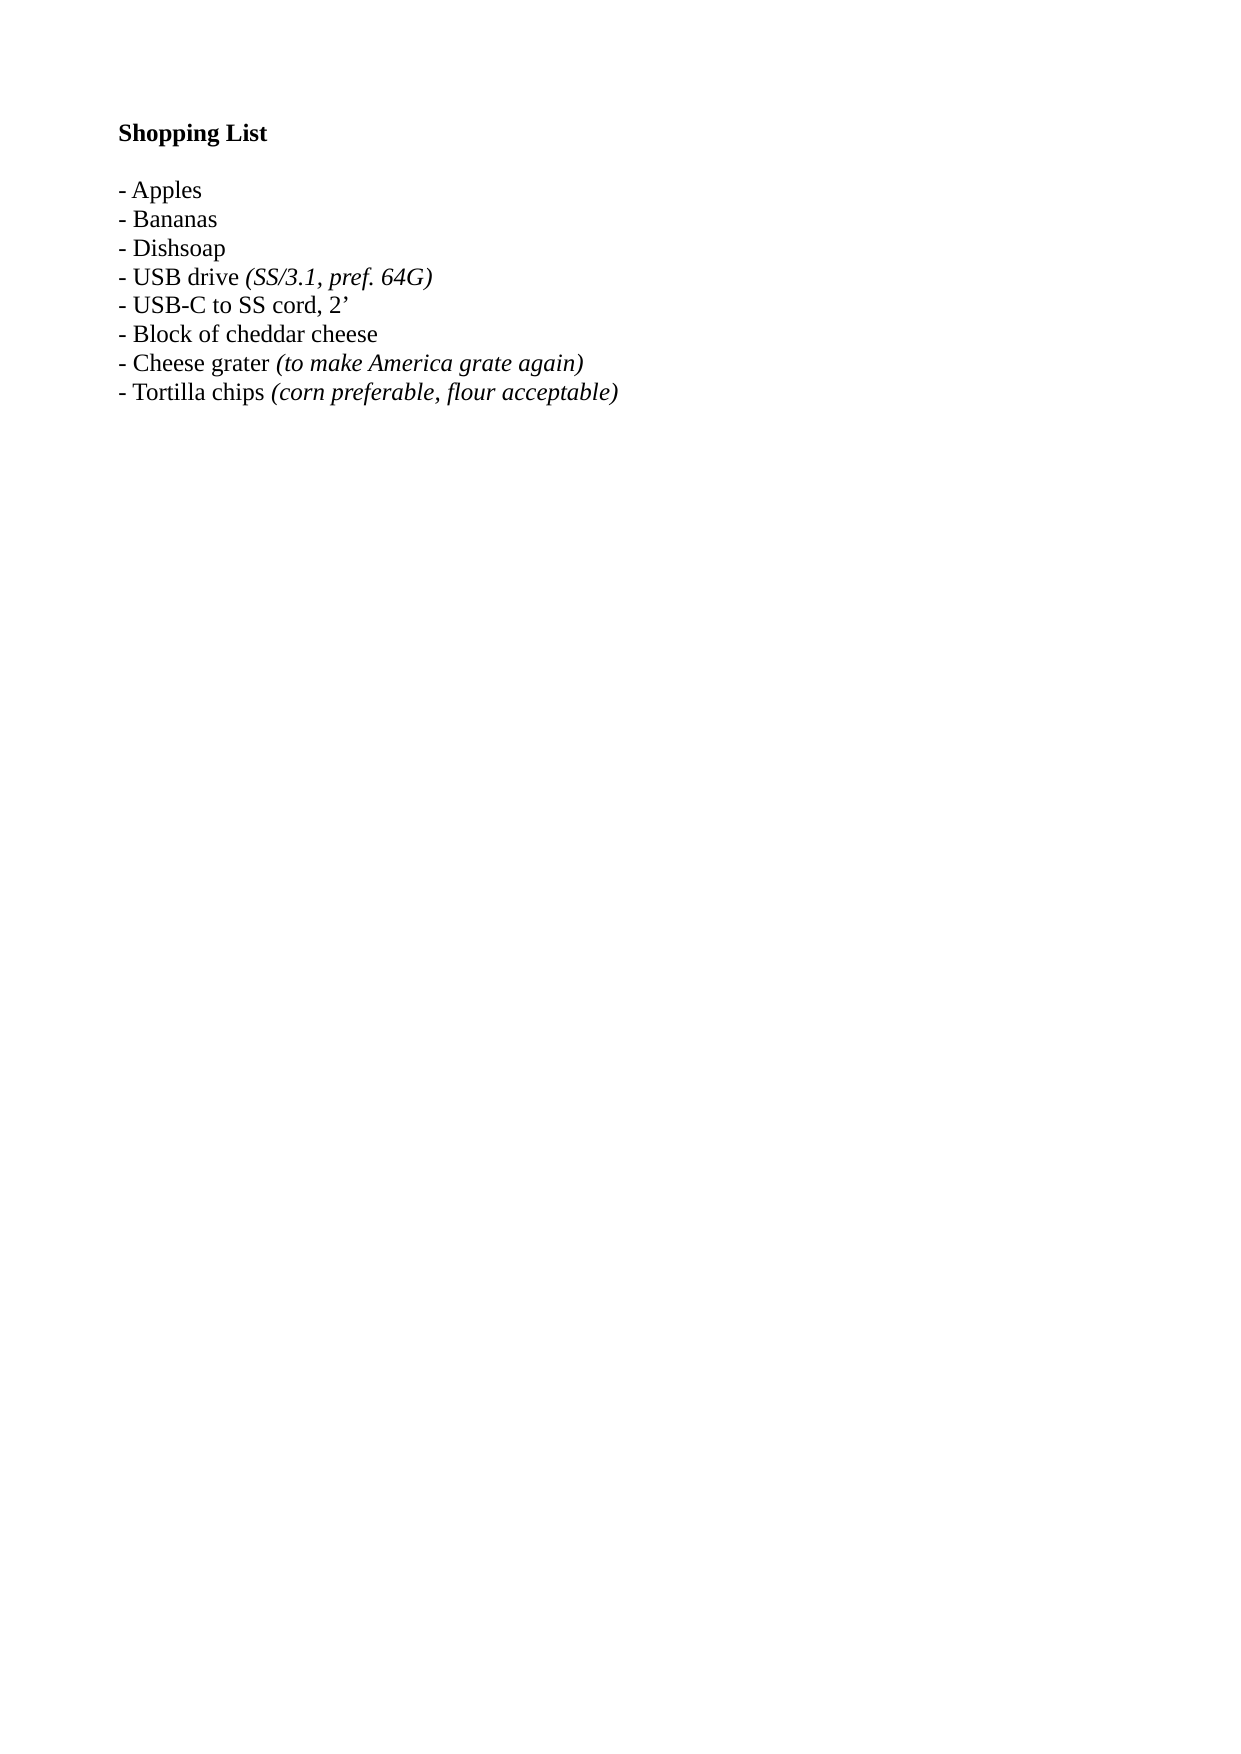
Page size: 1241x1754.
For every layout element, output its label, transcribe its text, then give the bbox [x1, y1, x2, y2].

text - Block of cheddar cheese [118, 319, 1122, 348]
text - USB-C to SS cord, 2’ [118, 291, 1122, 319]
text - Tortilla chips (corn preferable, flour acceptable) [118, 377, 1122, 406]
text - USB drive (SS/3.1, pref. 64G) [118, 262, 1122, 291]
text - Apples [118, 176, 1122, 204]
text Shopping List [118, 118, 1122, 147]
text - Cheese grater (to make America grate again) [118, 348, 1122, 377]
text - Bananas [118, 204, 1122, 233]
text - Dishsoap [118, 233, 1122, 262]
